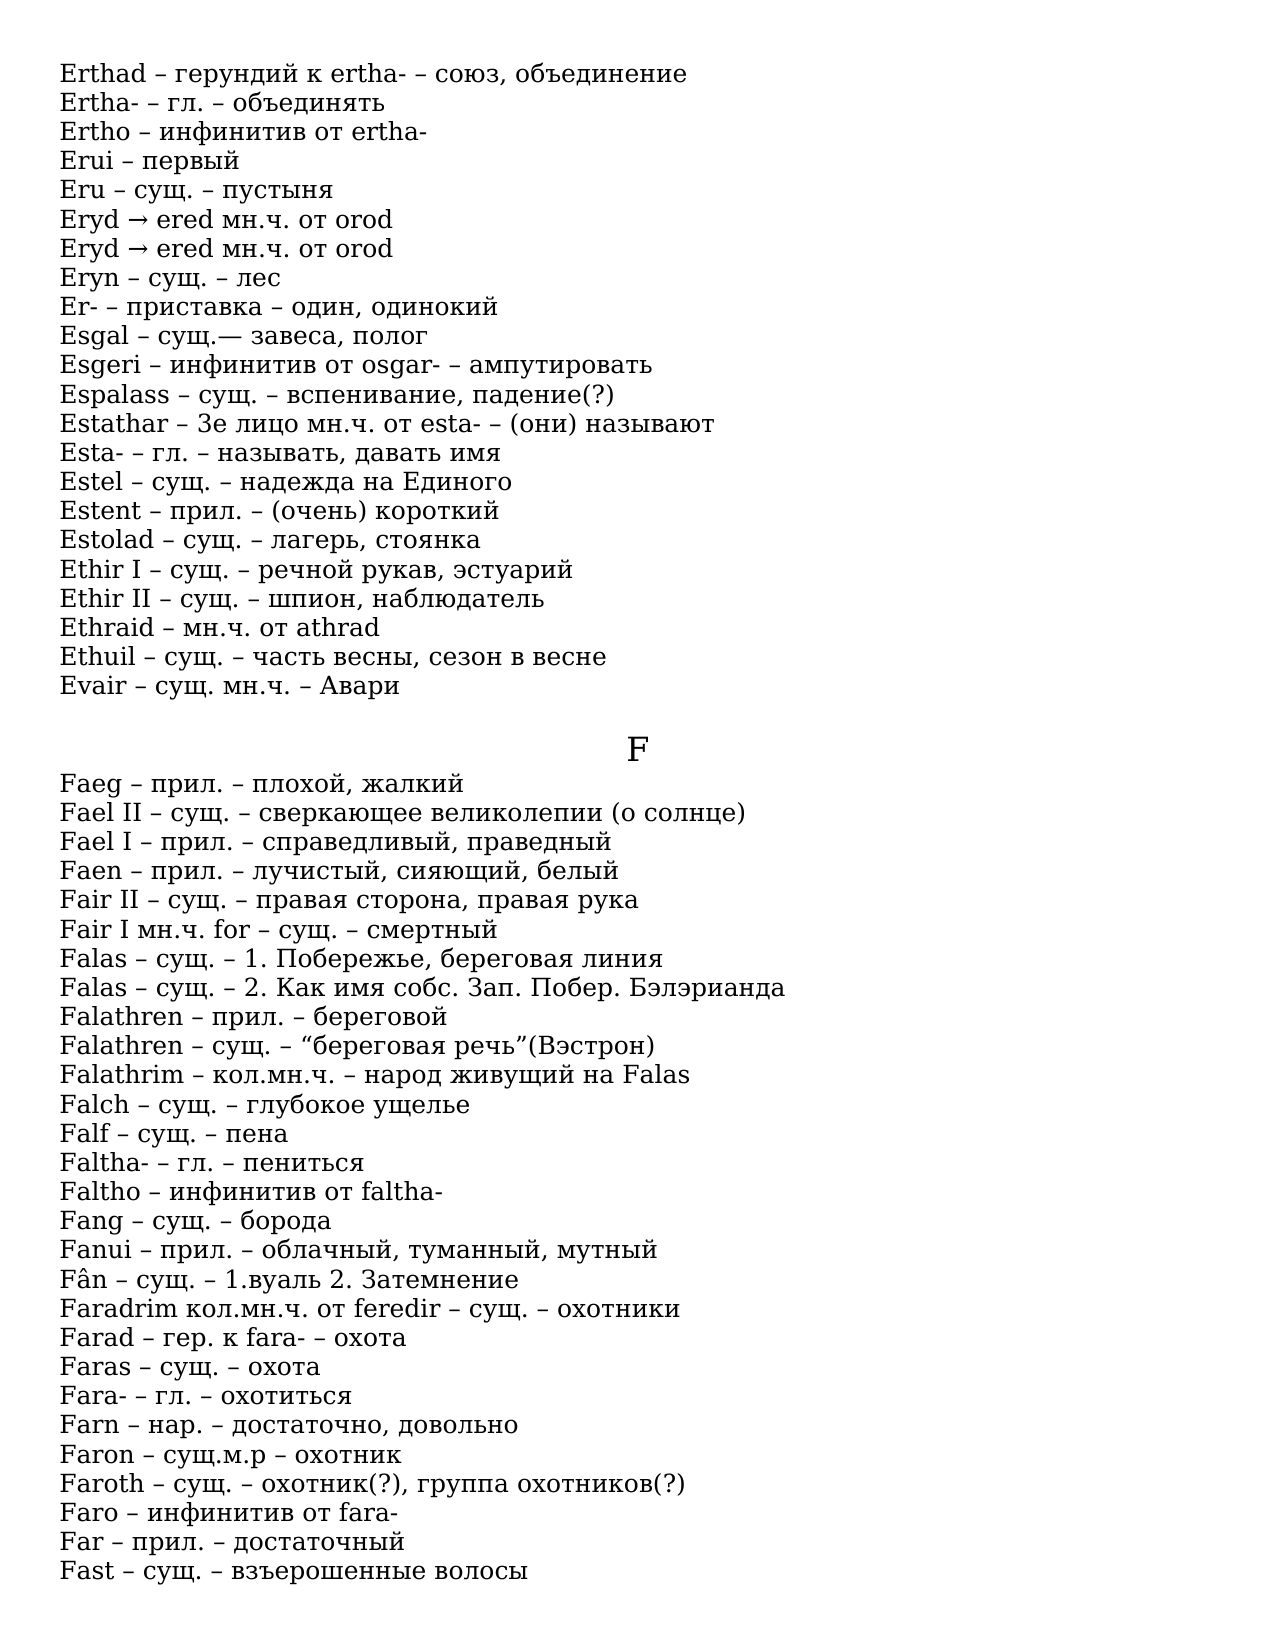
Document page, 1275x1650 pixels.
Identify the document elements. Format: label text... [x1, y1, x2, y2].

text Faron – сущ.м.р – охотник [59, 1440, 1216, 1469]
text Ethraid – мн.ч. от athrad [59, 613, 1216, 642]
text Fang – сущ. – борода [59, 1206, 1216, 1236]
text Falathren – прил. – береговой [59, 1002, 1216, 1031]
text Farad – гер. к fara- – охота [59, 1323, 1216, 1352]
text Faradrim кол.мн.ч. от feredir – сущ. – охотники [59, 1294, 1216, 1323]
text Ertha- – гл. – объединять [59, 88, 1216, 117]
text Estel – сущ. – надежда на Единого [59, 467, 1216, 497]
text Faras – сущ. – охота [59, 1352, 1216, 1381]
text Espalass – сущ. – вспенивание, падение(?) [59, 380, 1216, 409]
text Faeg – прил. – плохой, жалкий [59, 769, 1216, 798]
text Faro – инфинитив от fara- [59, 1498, 1216, 1527]
text Ertho – инфинитив от ertha- [59, 117, 1216, 147]
text Esgeri – инфинитив от osgar- – ампутировать [59, 351, 1216, 380]
text Ethir II – сущ. – шпион, наблюдатель [59, 584, 1216, 613]
text Fael II – сущ. – сверкающее великолепии (о солнце) [59, 798, 1216, 827]
text Falf – сущ. – пена [59, 1119, 1216, 1148]
text Faroth – сущ. – охотник(?), группа охотников(?) [59, 1469, 1216, 1498]
text Estent – прил. – (очень) короткий [59, 497, 1216, 526]
text Faltha- – гл. – пениться [59, 1148, 1216, 1177]
text Fast – сущ. – взъерошенные волосы [59, 1556, 1216, 1586]
text Faen – прил. – лучистый, сияющий, белый [59, 856, 1216, 886]
text Ethir I – сущ. – речной рукав, эстуарий [59, 555, 1216, 584]
text Erthad – герундий к ertha- – союз, объединение [59, 59, 1216, 88]
text Fael I – прил. – справедливый, праведный [59, 827, 1216, 856]
text Estathar – 3е лицо мн.ч. от esta- – (они) называют [59, 409, 1216, 438]
text Fair I мн.ч. fоr – сущ. – смертный [59, 915, 1216, 944]
text Falas – сущ. – 1. Побережье, береговая линия [59, 944, 1216, 973]
text Falas – сущ. – 2. Как имя собс. Зап. Побер. Бэлэрианда [59, 973, 1216, 1002]
text Esgal – сущ.— завеса, полог [59, 322, 1216, 351]
text Estolad – сущ. – лагерь, стоянка [59, 526, 1216, 555]
text Fân – сущ. – 1.вуаль 2. Затемнение [59, 1265, 1216, 1294]
text Fara- – гл. – охотиться [59, 1381, 1216, 1411]
text Falch – сущ. – глубокое ущелье [59, 1090, 1216, 1119]
text Ethuil – сущ. – часть весны, сезон в весне [59, 642, 1216, 672]
text Far – прил. – достаточный [59, 1527, 1216, 1556]
text Eryn – сущ. – лес [59, 263, 1216, 292]
text Farn – нар. – достаточно, довольно [59, 1411, 1216, 1440]
text Eru – сущ. – пустыня [59, 176, 1216, 205]
text Falathrim – кол.мн.ч. – народ живущий на Falas [59, 1061, 1216, 1090]
text Eryd → ered мн.ч. от orod [59, 234, 1216, 263]
text F [59, 730, 1216, 769]
text Esta- – гл. – называть, давать имя [59, 438, 1216, 467]
text Er- – приставка – один, одинокий [59, 292, 1216, 322]
text Eryd → ered мн.ч. от orod [59, 205, 1216, 234]
text Fanui – прил. – облачный, туманный, мутный [59, 1236, 1216, 1265]
text Falathren – сущ. – “береговая речь”(Вэстрон) [59, 1031, 1216, 1061]
text Faltho – инфинитив от faltha- [59, 1177, 1216, 1206]
text Evair – сущ. мн.ч. – Авари [59, 672, 1216, 701]
text Fair II – сущ. – правая сторона, правая рука [59, 886, 1216, 915]
text Erui – первый [59, 147, 1216, 176]
